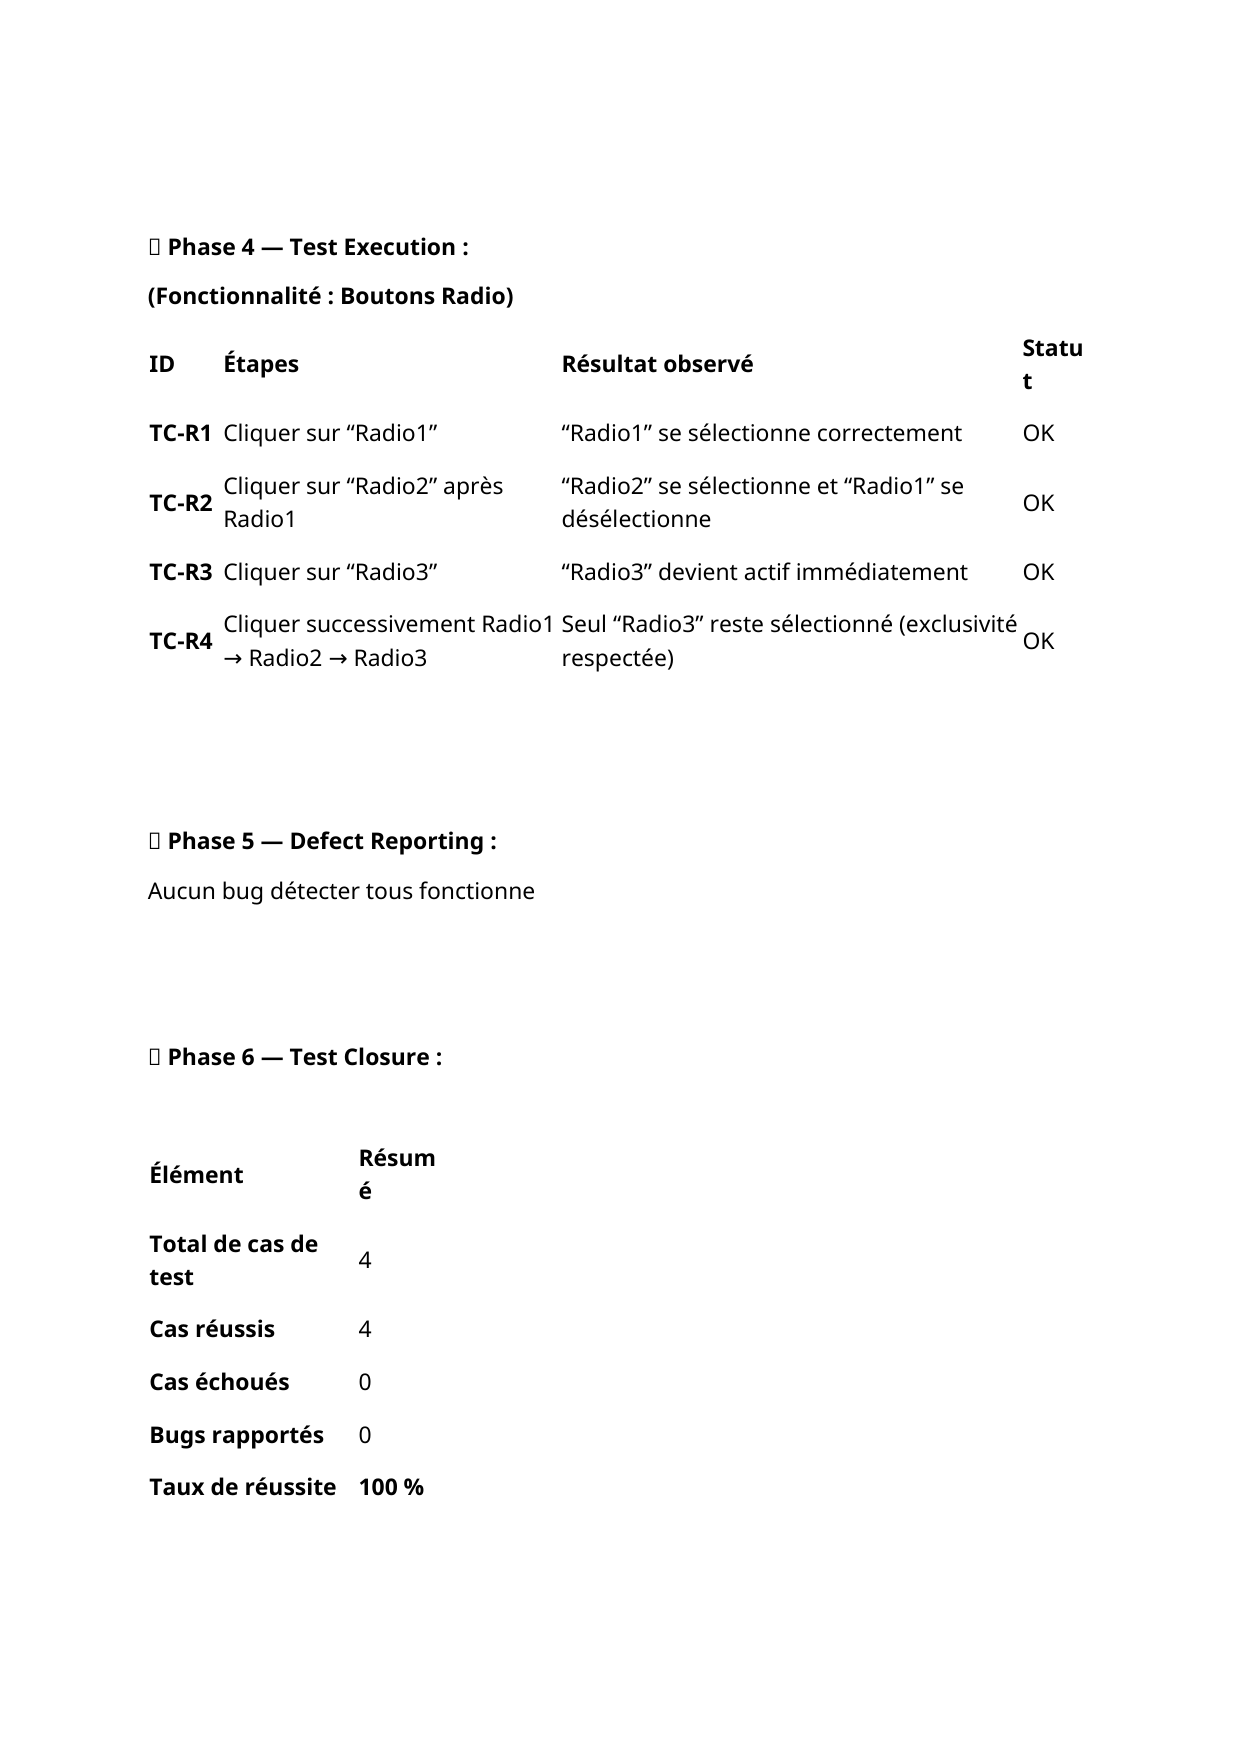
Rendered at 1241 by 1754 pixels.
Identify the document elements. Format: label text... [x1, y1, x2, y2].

table_cell Bugs rapportés [148, 1417, 357, 1470]
text (Fonctionnalité : Boutons Radio) [148, 280, 1093, 312]
table_cell 0 [357, 1417, 450, 1470]
text ✅ Phase 6 — Test Closure : [148, 1041, 1093, 1072]
table_cell Cliquer successivement Radio1 → Radio2 → Radio3 [222, 607, 560, 692]
text Aucun bug détecter tous fonctionne [148, 875, 1093, 939]
table_cell Cas réussis [148, 1312, 357, 1364]
table_cell 4 [357, 1312, 450, 1364]
table_cell TC-R2 [148, 469, 222, 554]
text ✅ Phase 5 — Defect Reporting : [148, 792, 1093, 856]
table_cell Cliquer sur “Radio2” après Radio1 [222, 469, 560, 554]
table_cell Cas échoués [148, 1365, 357, 1417]
table_cell 0 [357, 1365, 450, 1417]
table_header Statut [1021, 330, 1093, 416]
table_cell OK [1021, 607, 1093, 692]
table_cell Seul “Radio3” reste sélectionné (exclusivité respectée) [560, 607, 1021, 692]
table_cell Cliquer sur “Radio1” [222, 416, 560, 468]
text ✅ Phase 4 — Test Execution : [148, 197, 1093, 262]
table_cell 4 [357, 1226, 450, 1312]
table_header Étapes [222, 330, 560, 416]
table_cell OK [1021, 469, 1093, 554]
table_header Résultat observé [560, 330, 1021, 416]
table_cell 100 % [357, 1470, 450, 1522]
table_cell “Radio1” se sélectionne correctement [560, 416, 1021, 468]
table_cell TC-R3 [148, 554, 222, 607]
table_cell Total de cas de test [148, 1226, 357, 1312]
table_cell Cliquer sur “Radio3” [222, 554, 560, 607]
table_cell Taux de réussite [148, 1470, 357, 1522]
table_cell “Radio3” devient actif immédiatement [560, 554, 1021, 607]
table_header Résumé [357, 1140, 450, 1226]
table_cell TC-R4 [148, 607, 222, 692]
table_cell TC-R1 [148, 416, 222, 468]
table_cell “Radio2” se sélectionne et “Radio1” se désélectionne [560, 469, 1021, 554]
table_header Élément [148, 1140, 357, 1226]
table_cell OK [1021, 416, 1093, 468]
table_cell OK [1021, 554, 1093, 607]
table_header ID [148, 330, 222, 416]
